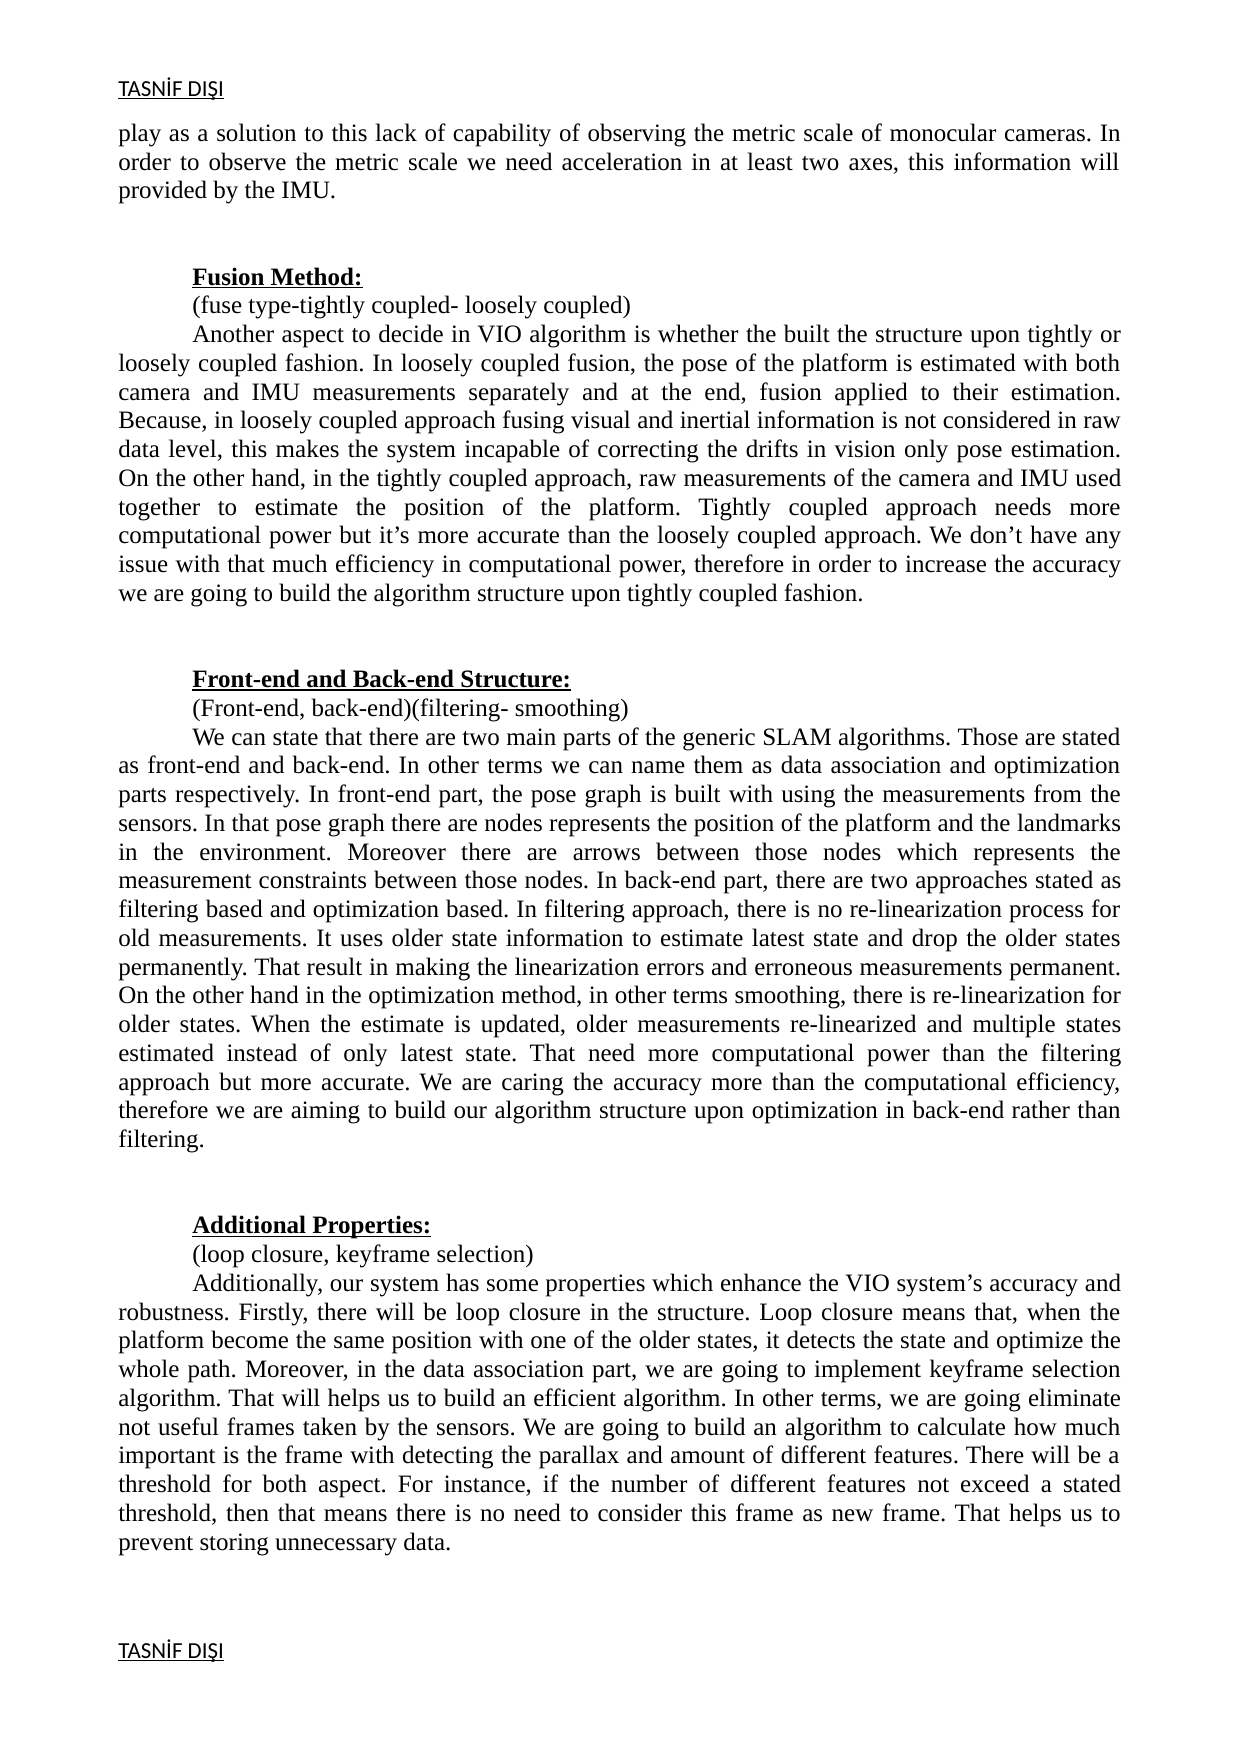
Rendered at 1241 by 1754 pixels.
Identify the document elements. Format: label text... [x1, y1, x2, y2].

text Additionally, our system has some properties which enhance the VIO system’s accuracy and robustness. Firstly, there will be loop closure in the structure. Loop closure means that, when the platform become the same position with one of the older states, it detects the state and optimize the whole path. Moreover, in the data association part, we are going to implement keyframe selection algorithm. That will helps us to build an efficient algorithm. In other terms, we are going eliminate not useful frames taken by the sensors. We are going to build an algorithm to calculate how much important is the frame with detecting the parallax and amount of different features. There will be a threshold for both aspect. For instance, if the number of different features not exceed a stated threshold, then that means there is no need to consider this frame as new frame. That helps us to prevent storing unnecessary data. [118, 1268, 1122, 1556]
text Fusion Method: [118, 262, 1122, 291]
text play as a solution to this lack of capability of observing the metric scale of monocular cameras. In order to observe the metric scale we need acceleration in at least two axes, this information will provided by the IMU. [118, 118, 1122, 204]
text (fuse type-tightly coupled- loosely coupled) [118, 291, 1122, 319]
text Front-end and Back-end Structure: [118, 664, 1122, 693]
text Additional Properties: [118, 1211, 1122, 1239]
text Another aspect to decide in VIO algorithm is whether the built the structure upon tightly or loosely coupled fashion. In loosely coupled fusion, the pose of the platform is estimated with both camera and IMU measurements separately and at the end, fusion applied to their estimation. Because, in loosely coupled approach fusing visual and inertial information is not considered in raw data level, this makes the system incapable of correcting the drifts in vision only pose estimation. On the other hand, in the tightly coupled approach, raw measurements of the camera and IMU used together to estimate the position of the platform. Tightly coupled approach needs more computational power but it’s more accurate than the loosely coupled approach. We don’t have any issue with that much efficiency in computational power, therefore in order to increase the accuracy we are going to build the algorithm structure upon tightly coupled fashion. [118, 319, 1122, 607]
text We can state that there are two main parts of the generic SLAM algorithms. Those are stated as front-end and back-end. In other terms we can name them as data association and optimization parts respectively. In front-end part, the pose graph is built with using the measurements from the sensors. In that pose graph there are nodes represents the position of the platform and the landmarks in the environment. Moreover there are arrows between those nodes which represents the measurement constraints between those nodes. In back-end part, there are two approaches stated as filtering based and optimization based. In filtering approach, there is no re-linearization process for old measurements. It uses older state information to estimate latest state and drop the older states permanently. That result in making the linearization errors and erroneous measurements permanent. On the other hand in the optimization method, in other terms smoothing, there is re-linearization for older states. When the estimate is updated, older measurements re-linearized and multiple states estimated instead of only latest state. That need more computational power than the filtering approach but more accurate. We are caring the accuracy more than the computational efficiency, therefore we are aiming to build our algorithm structure upon optimization in back-end rather than filtering. [118, 722, 1122, 1153]
text (loop closure, keyframe selection) [118, 1239, 1122, 1268]
text (Front-end, back-end)(filtering- smoothing) [118, 693, 1122, 722]
